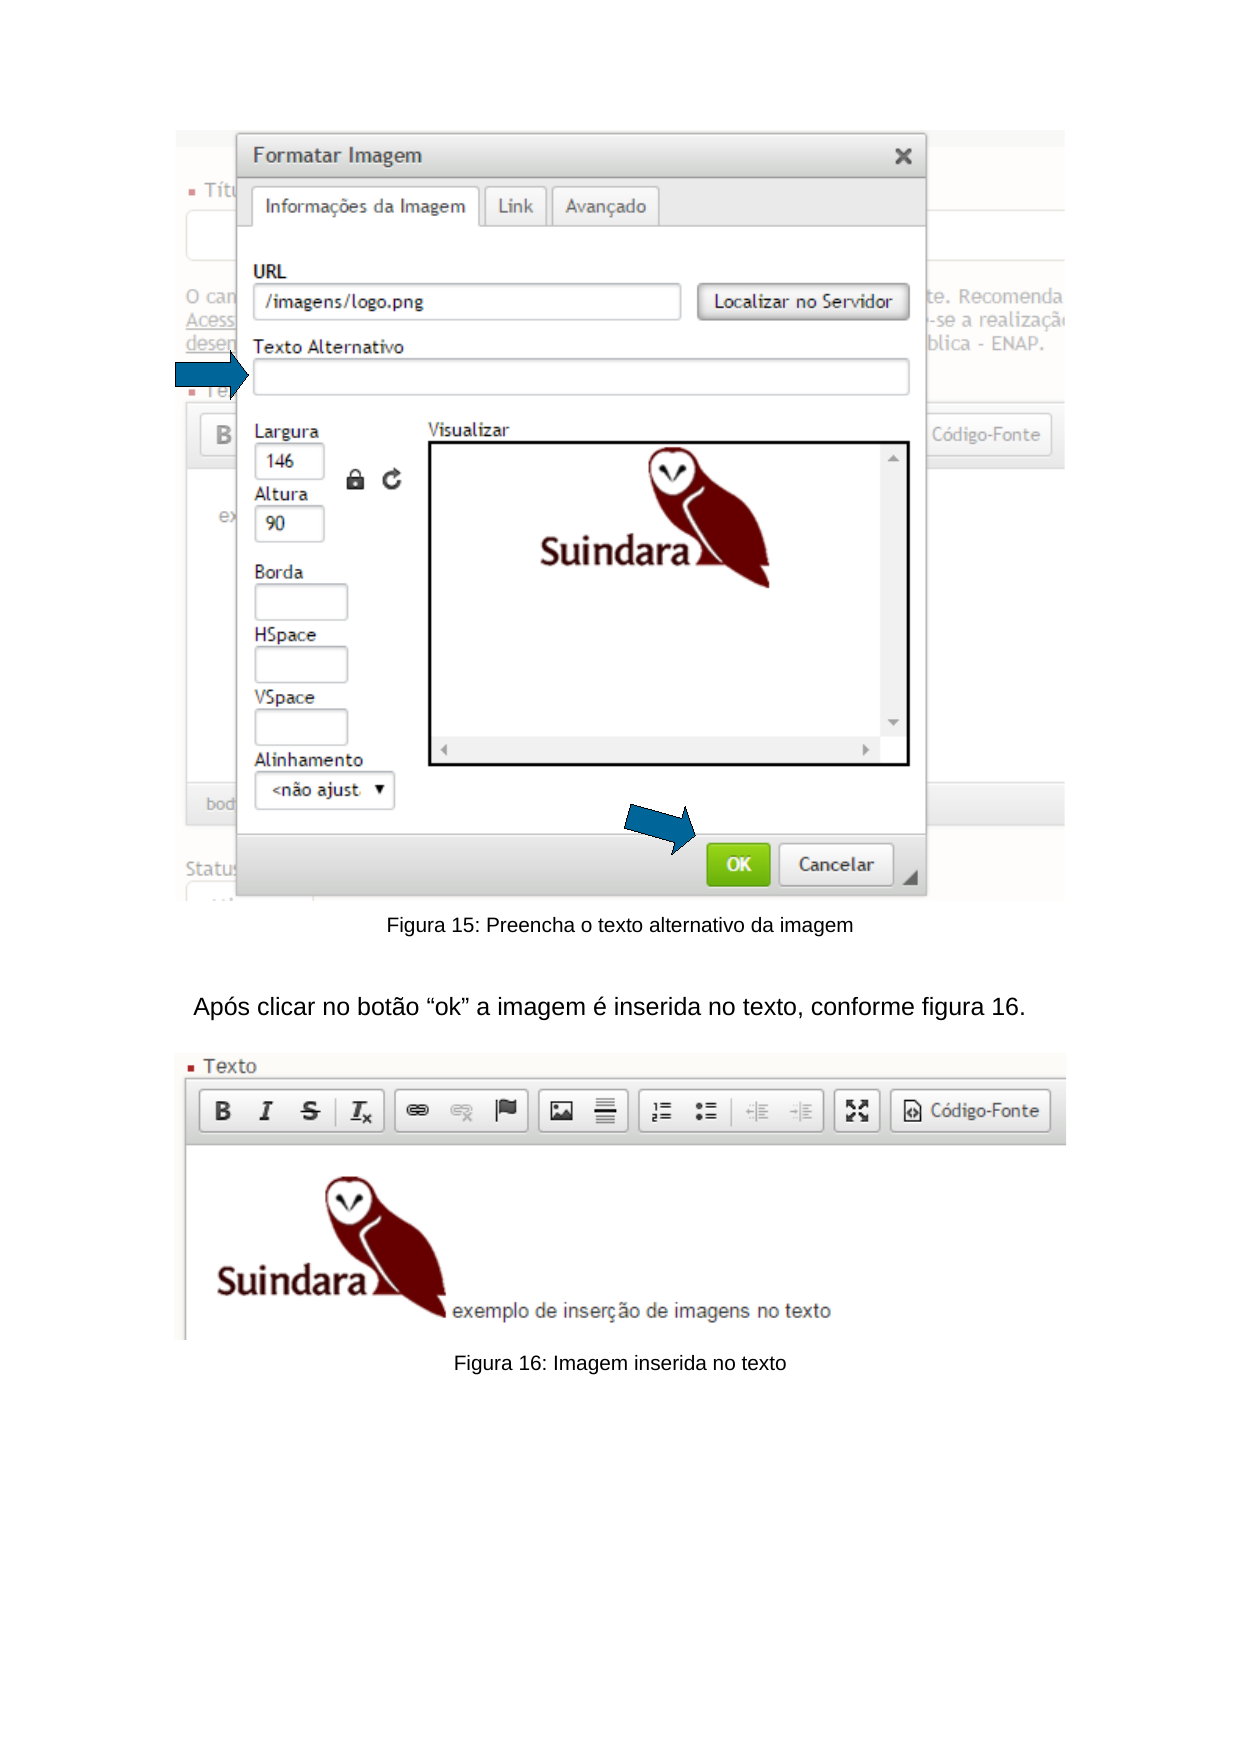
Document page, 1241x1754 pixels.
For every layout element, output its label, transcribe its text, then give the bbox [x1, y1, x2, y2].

text Após clicar no botão “ok” a imagem é inserida no texto, conforme figura 16. [118, 992, 1122, 1020]
text Figura 16: Imagem inserida no texto [174, 1340, 1066, 1375]
picture [174, 1053, 1067, 1340]
text Figura 15: Preencha o texto alternativo da imagem [176, 901, 1065, 937]
picture [175, 130, 1065, 901]
